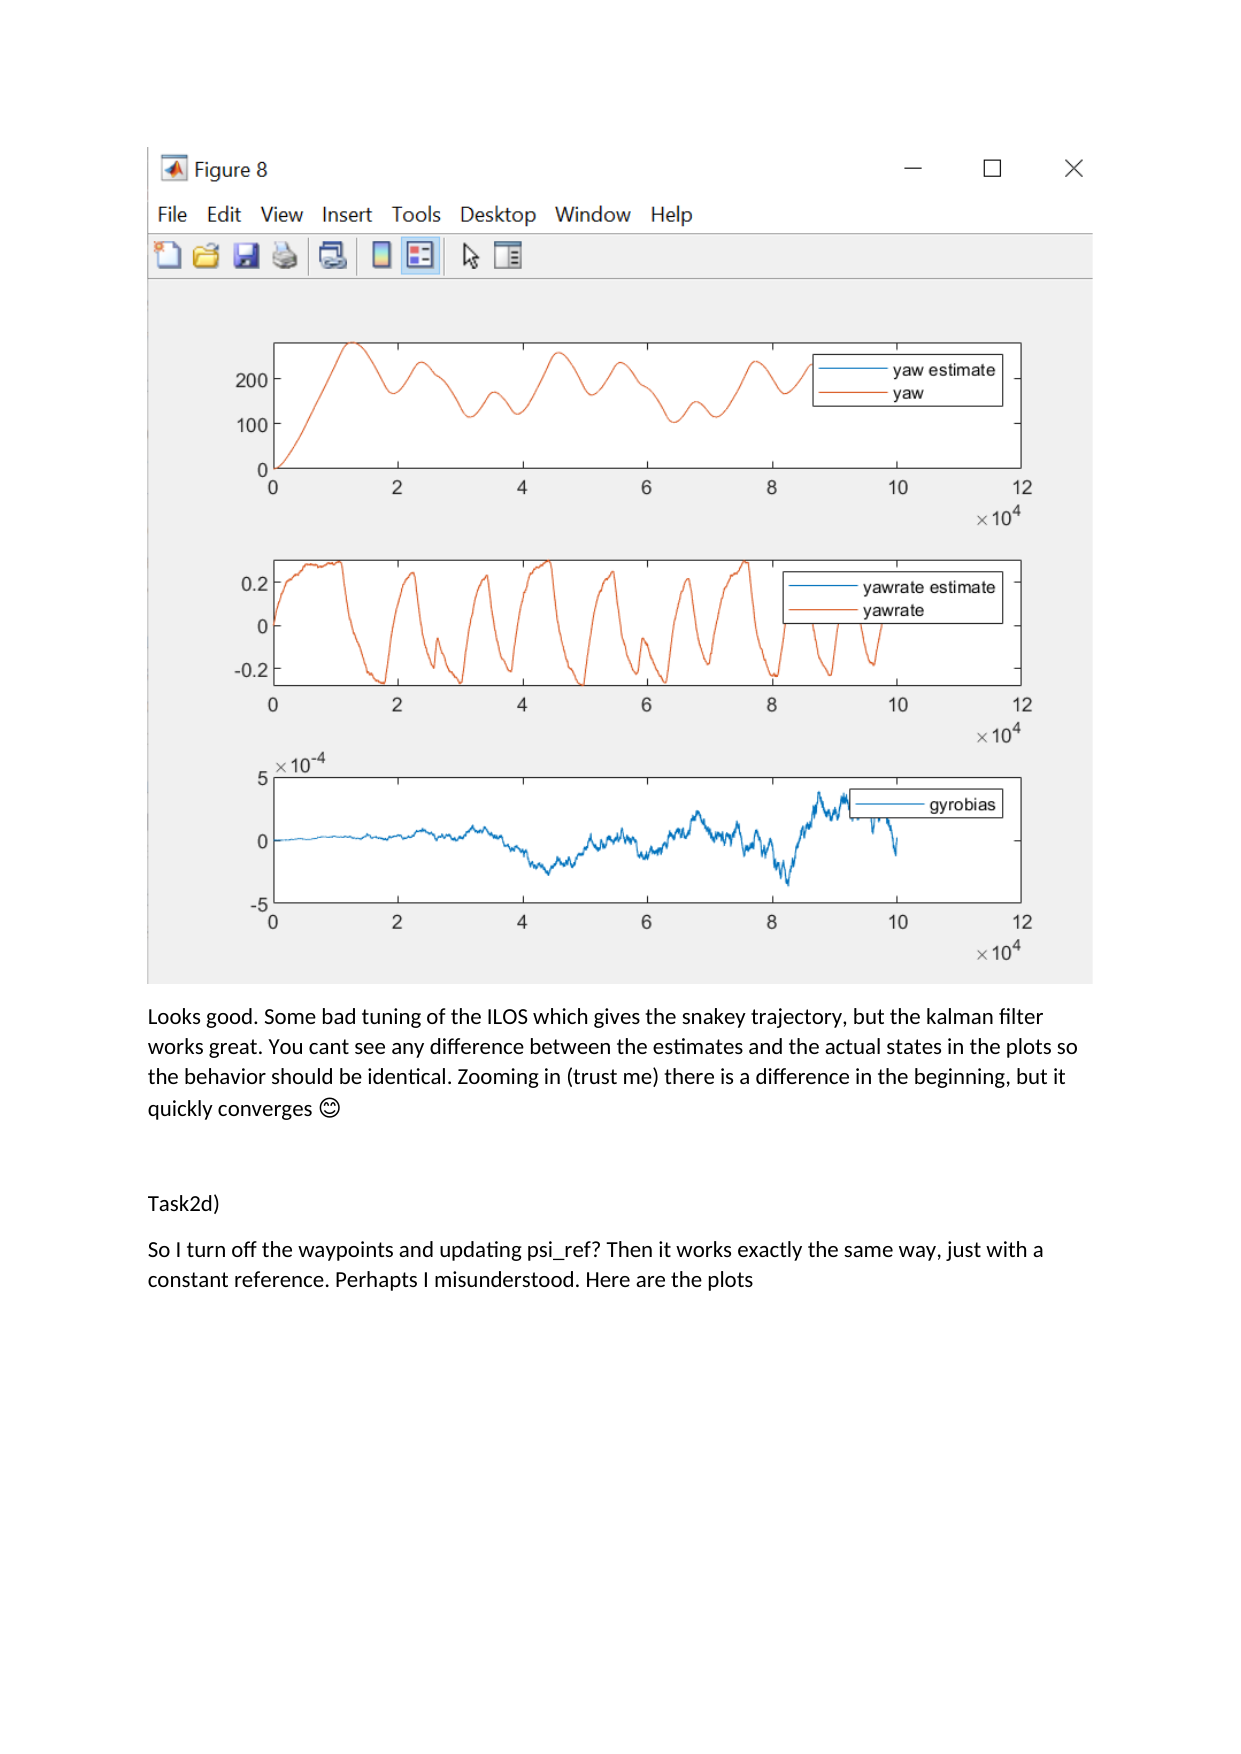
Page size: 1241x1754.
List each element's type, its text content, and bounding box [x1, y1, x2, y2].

text So I turn off the waypoints and updating psi_ref? Then it works exactly the same way, just with a constant reference. Perhapts I misunderstood. Here are the plots [148, 1235, 1093, 1293]
text Task2d) [148, 1189, 1093, 1217]
text Looks good. Some bad tuning of the ILOS which gives the snakey trajectory, but the kalman filter works great. You cant see any difference between the estimates and the actual states in the plots so the behavior should be identical. Zooming in (trust me) there is a difference in the beginning, but it quickly converges 😊 [148, 1002, 1093, 1123]
